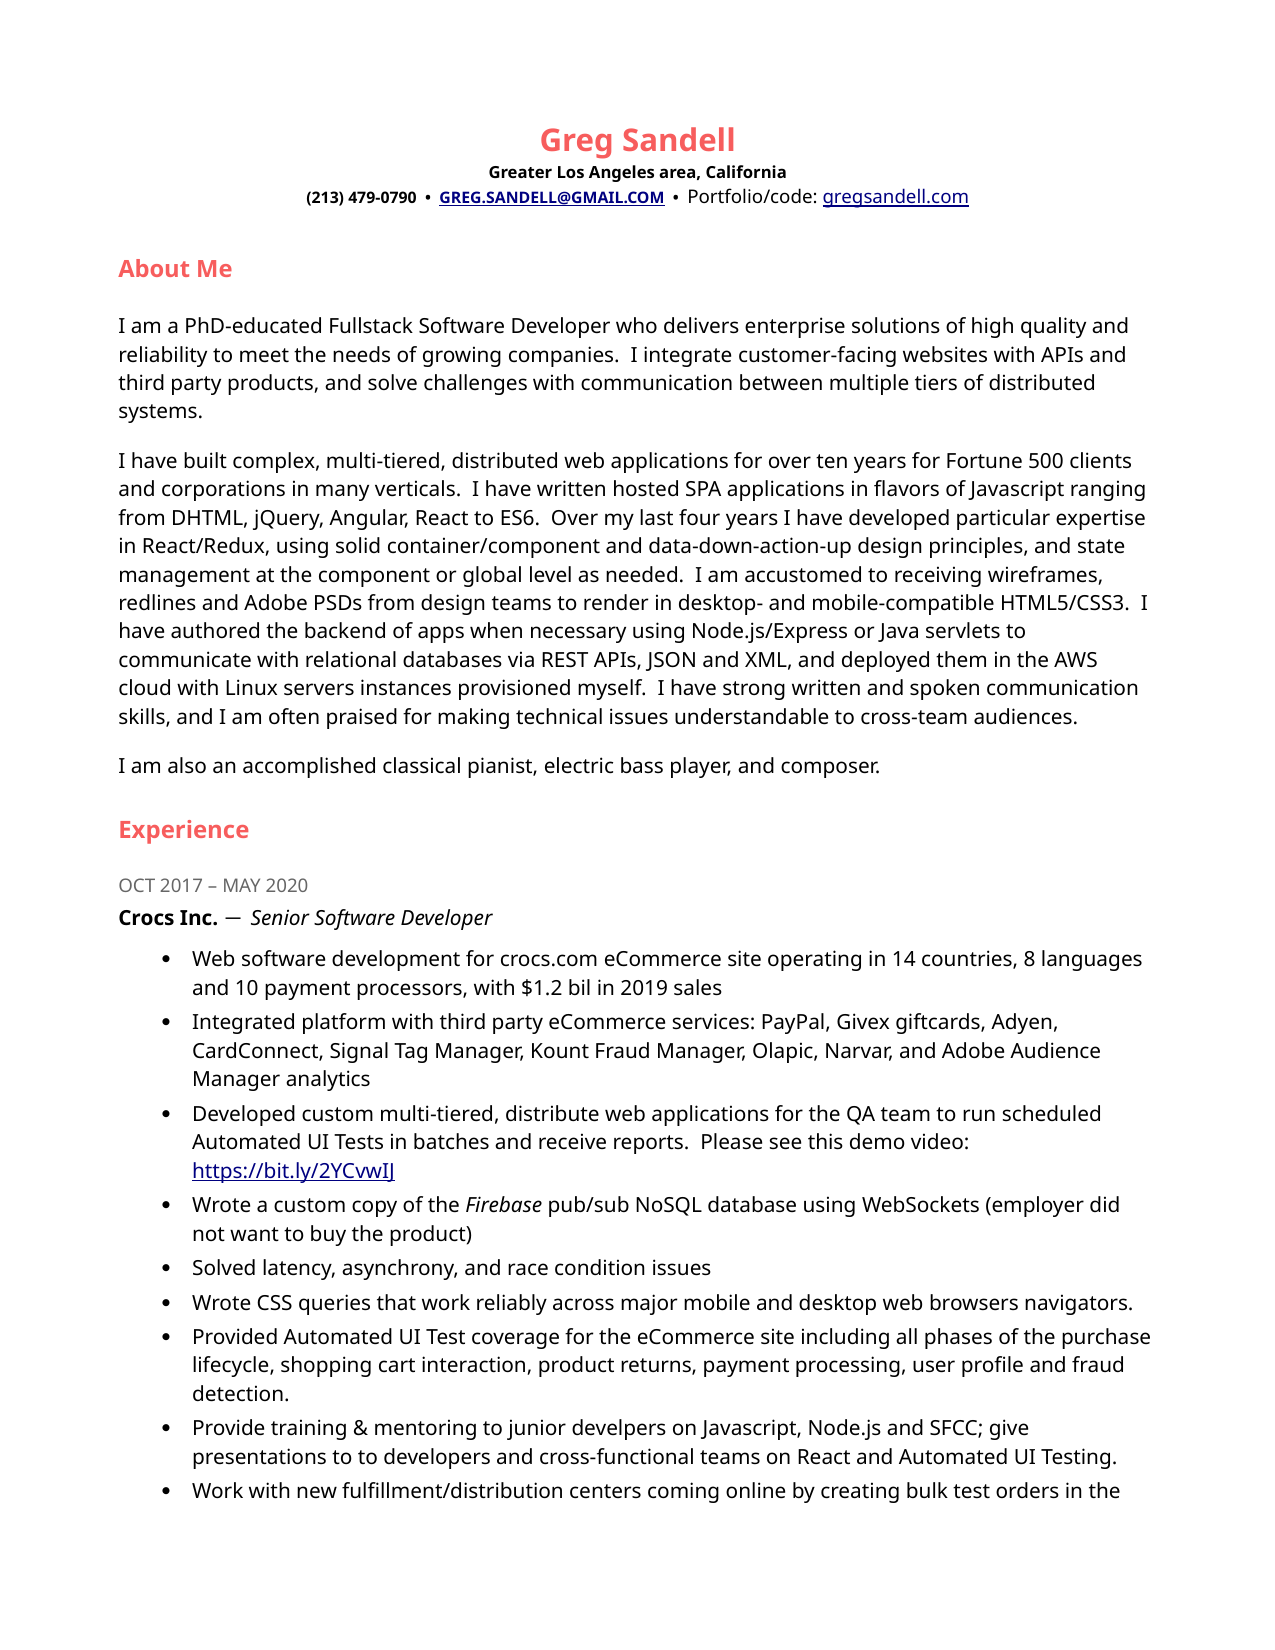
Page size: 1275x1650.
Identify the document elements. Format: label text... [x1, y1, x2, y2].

list Wrote a custom copy of the Firebase pub/sub NoSQL database using WebSockets (employer did not want to buy the product) [162, 1190, 1157, 1247]
text Greater Los Angeles area, California [118, 161, 1157, 183]
subtitle OCT 2017 – MAY 2020 [118, 873, 1157, 898]
list Web software development for crocs.com eCommerce site operating in 14 countries, 8 languages and 10 payment processors, with $1.2 bil in 2019 sales [162, 944, 1157, 1001]
list Work with new fulfillment/distribution centers coming online by creating bulk test orders in the [162, 1476, 1157, 1505]
list Developed custom multi-tiered, distribute web applications for the QA team to run scheduled Automated UI Tests in batches and receive reports. Please see this demo video: https://bit.ly/2YCvwIJ [162, 1099, 1157, 1184]
text I have built complex, multi-tiered, distributed web applications for over ten years for Fortune 500 clients and corporations in many verticals. I have written hosted SPA applications in flavors of Javascript ranging from DHTML, jQuery, Angular, React to ES6. Over my last four years I have developed particular expertise in React/Redux, using solid container/component and data-down-action-up design principles, and state management at the component or global level as needed. I am accustomed to receiving wireframes, redlines and Adobe PSDs from design teams to render in desktop- and mobile-compatible HTML5/CSS3. I have authored the backend of apps when necessary using Node.js/Express or Java servlets to communicate with relational databases via REST APIs, JSON and XML, and deployed them in the AWS cloud with Linux servers instances provisioned myself. I have strong written and spoken communication skills, and I am often praised for making technical issues understandable to cross-team audiences. [118, 446, 1157, 730]
subtitle Experience [118, 813, 1157, 846]
list Provide training & mentoring to junior develpers on Javascript, Node.js and SFCC; give presentations to to developers and cross-functional teams on React and Automated UI Testing. [162, 1413, 1157, 1470]
list Solved latency, asynchrony, and race condition issues [162, 1253, 1157, 1282]
text Greg Sandell [118, 118, 1157, 161]
list Provided Automated UI Test coverage for the eCommerce site including all phases of the purchase lifecycle, shopping cart interaction, product returns, payment processing, user profile and fraud detection. [162, 1322, 1157, 1407]
list Integrated platform with third party eCommerce services: PayPal, Givex giftcards, Adyen, CardConnect, Signal Tag Manager, Kount Fraud Manager, Olapic, Narvar, and Adobe Audience Manager analytics [162, 1007, 1157, 1093]
text I am a PhD-educated Fullstack Software Developer who delivers enterprise solutions of high quality and reliability to meet the needs of growing companies. I integrate customer-facing websites with APIs and third party products, and solve challenges with communication between multiple tiers of distributed systems. [118, 311, 1157, 425]
list Wrote CSS queries that work reliably across major mobile and desktop web browsers navigators. [162, 1288, 1157, 1316]
subtitle About Me [118, 252, 1157, 284]
subtitle Crocs Inc. – Senior Software Developer [118, 898, 1157, 932]
text (213) 479-0790 • GREG.SANDELL@GMAIL.COM • Portfolio/code: gregsandell.com [118, 183, 1157, 209]
text I am also an accomplished classical pianist, electric bass player, and composer. [118, 751, 1157, 779]
